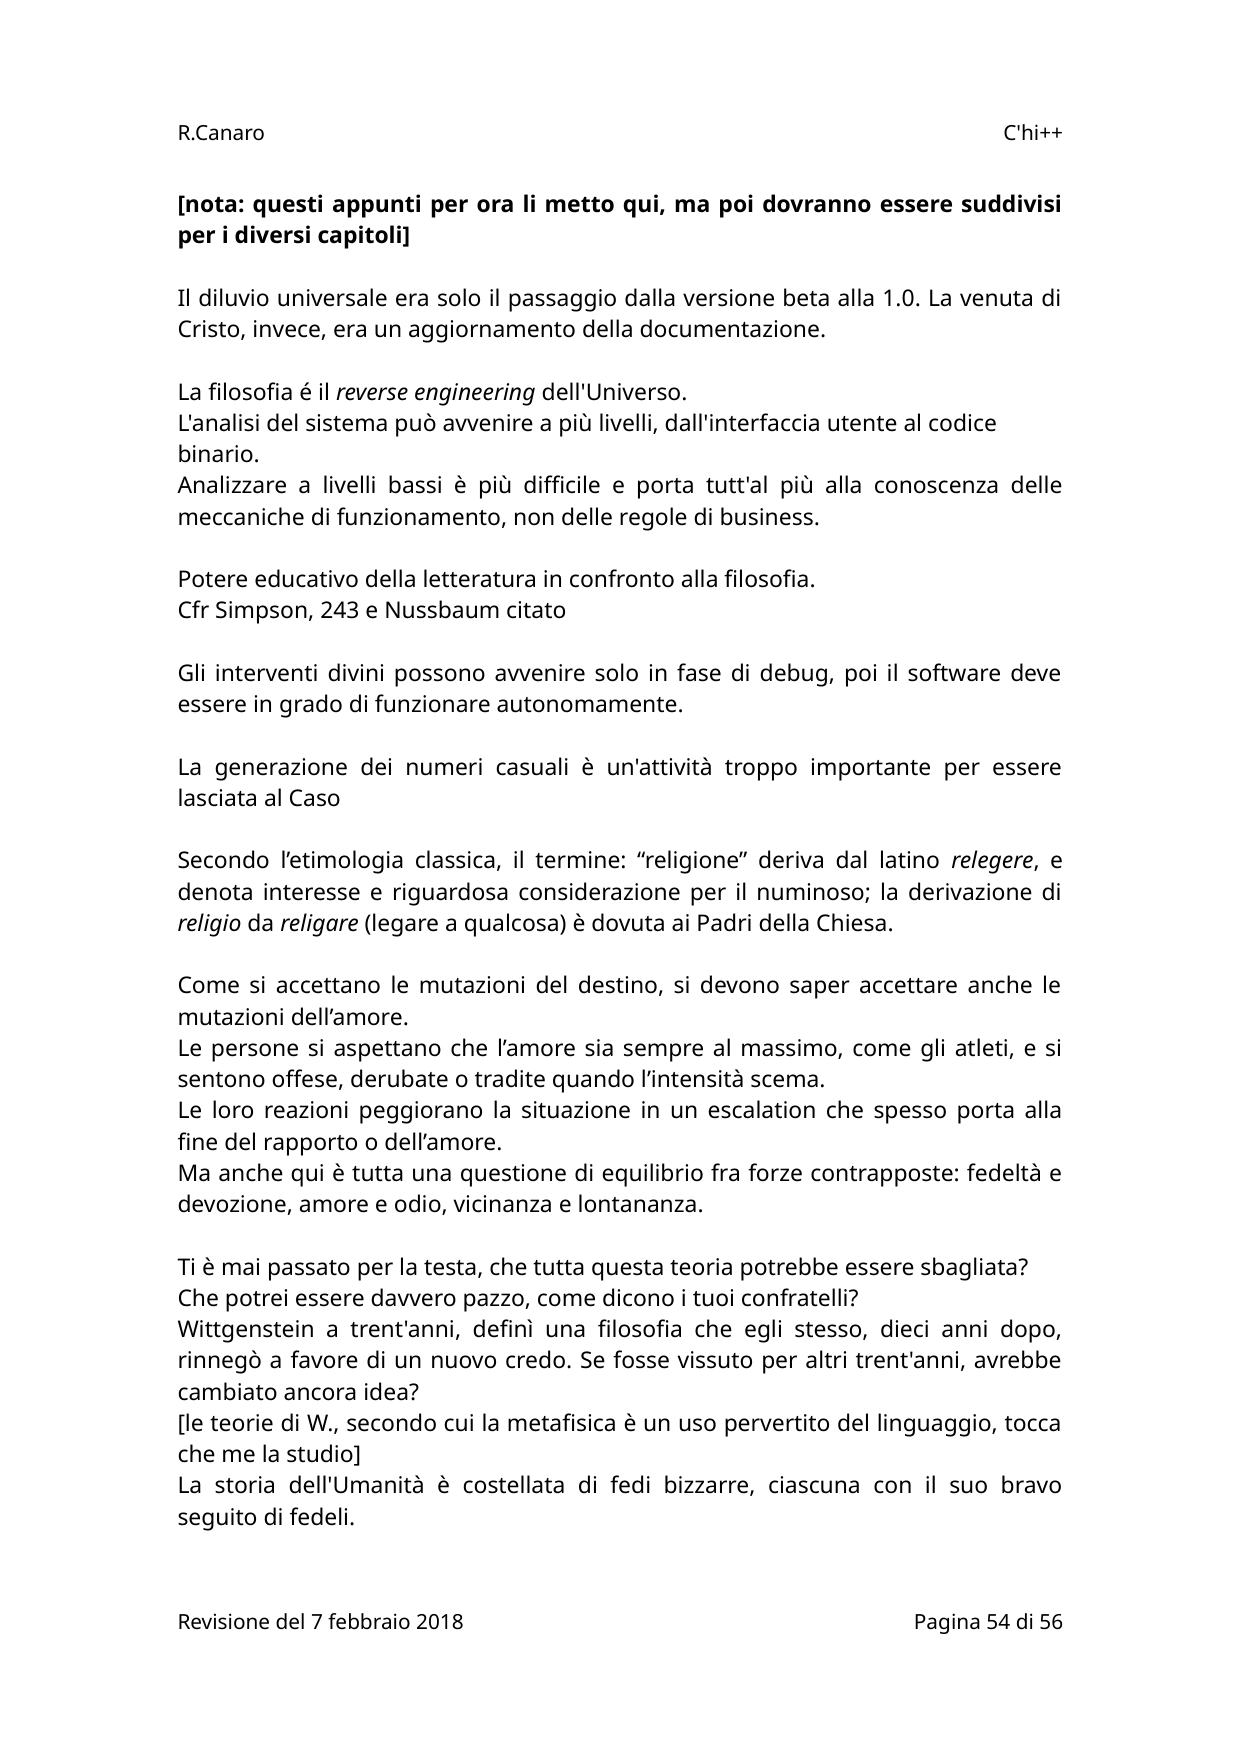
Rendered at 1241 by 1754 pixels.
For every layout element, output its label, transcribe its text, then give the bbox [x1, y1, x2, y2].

text Wittgenstein a trent'anni, definì una filosofia che egli stesso, dieci anni dopo, rinnegò a favore di un nuovo credo. Se fosse vissuto per altri trent'anni, avrebbe cambiato ancora idea? [177, 1313, 1063, 1407]
text Cfr Simpson, 243 e Nussbaum citato [177, 594, 1063, 625]
text Le persone si aspettano che l’amore sia sempre al massimo, come gli atleti, e si sentono offese, derubate o tradite quando l’intensità scema. [177, 1032, 1063, 1094]
text L'analisi del sistema può avvenire a più livelli, dall'interfaccia utente al codice binario. [177, 407, 1063, 469]
text Che potrei essere davvero pazzo, come dicono i tuoi confratelli? [177, 1282, 1063, 1313]
text La filosofia é il reverse engineering dell'Universo. [177, 375, 1063, 407]
text Analizzare a livelli bassi è più difficile e porta tutt'al più alla conoscenza delle meccaniche di funzionamento, non delle regole di business. [177, 469, 1063, 532]
text La storia dell'Umanità è costellata di fedi bizzarre, ciascuna con il suo bravo seguito di fedeli. [177, 1469, 1063, 1532]
text Secondo l’etimologia classica, il termine: “religione” deriva dal latino relegere, e denota interesse e riguardosa considerazione per il numinoso; la derivazione di religio da religare (legare a qualcosa) è dovuta ai Padri della Chiesa. [177, 844, 1063, 938]
text Ma anche qui è tutta una questione di equilibrio fra forze contrapposte: fedeltà e devozione, amore e odio, vicinanza e lontananza. [177, 1157, 1063, 1219]
text Ti è mai passato per la testa, che tutta questa teoria potrebbe essere sbagliata? [177, 1250, 1063, 1282]
text Il diluvio universale era solo il passaggio dalla versione beta alla 1.0. La venuta di Cristo, invece, era un aggiornamento della documentazione. [177, 282, 1063, 344]
text Potere educativo della letteratura in confronto alla filosofia. [177, 563, 1063, 594]
text Gli interventi divini possono avvenire solo in fase di debug, poi il software deve essere in grado di funzionare autonomamente. [177, 657, 1063, 719]
text Come si accettano le mutazioni del destino, si devono saper accettare anche le mutazioni dell’amore. [177, 969, 1063, 1032]
text La generazione dei numeri casuali è un'attività troppo importante per essere lasciata al Caso [177, 750, 1063, 813]
text [nota: questi appunti per ora li metto qui, ma poi dovranno essere suddivisi per i diversi capitoli] [177, 188, 1063, 250]
text Le loro reazioni peggiorano la situazione in un escalation che spesso porta alla fine del rapporto o dell’amore. [177, 1094, 1063, 1157]
text [le teorie di W., secondo cui la metafisica è un uso pervertito del linguaggio, tocca che me la studio] [177, 1407, 1063, 1469]
